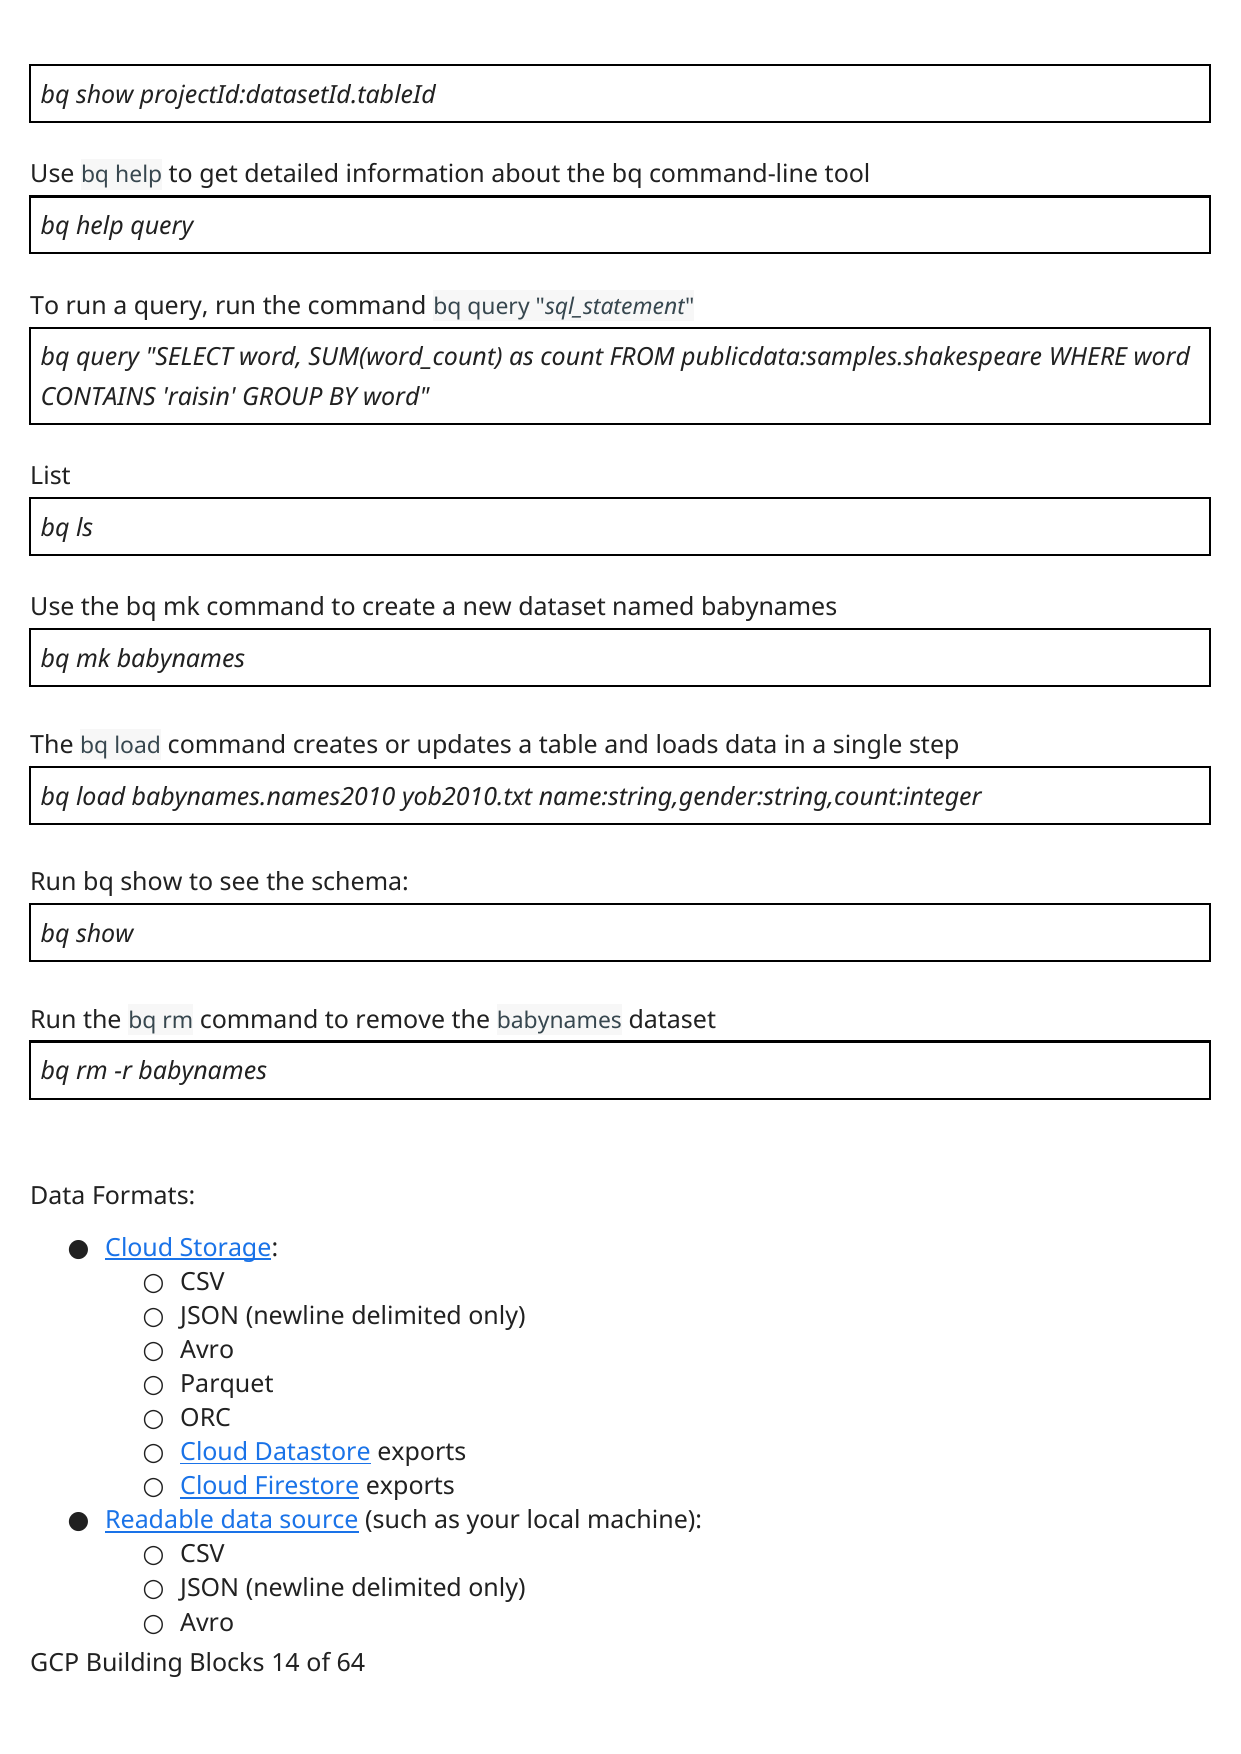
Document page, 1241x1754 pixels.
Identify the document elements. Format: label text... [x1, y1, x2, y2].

list Readable data source (such as your local machine): [67, 1502, 1210, 1536]
table_header bq query "SELECT word, SUM(word_count) as count FROM publicdata:samples.shakespeare WHERE word CONTAINS 'raisin' GROUP BY word" [31, 329, 1209, 423]
list Parquet [142, 1366, 1210, 1400]
list Cloud Firestore exports [142, 1468, 1210, 1502]
text The bq load command creates or updates a table and loads data in a single step [30, 726, 1210, 761]
text To run a query, run the command bq query "sql_statement" [30, 287, 1210, 321]
table_header bq mk babynames [31, 630, 1209, 685]
text Use the bq mk command to create a new dataset named babynames [30, 589, 1210, 623]
table_header bq rm -r babynames [31, 1043, 1209, 1097]
text Data Formats: [30, 1178, 1210, 1212]
list Avro [142, 1604, 1210, 1638]
list JSON (newline delimited only) [142, 1570, 1210, 1604]
list ORC [142, 1400, 1210, 1434]
list CSV [142, 1263, 1210, 1298]
list Avro [142, 1332, 1210, 1366]
table_header bq show projectId:datasetId.tableId [31, 66, 1209, 121]
table_header bq show [31, 905, 1209, 960]
table_header bq load babynames.names2010 yob2010.txt name:string,gender:string,count:integer [31, 768, 1209, 823]
table_header bq ls [31, 499, 1209, 554]
text Run bq show to see the schema: [30, 864, 1210, 898]
text Use bq help to get detailed information about the bq command-line tool [30, 156, 1210, 190]
list Cloud Storage: [67, 1229, 1210, 1263]
list JSON (newline delimited only) [142, 1298, 1210, 1332]
list CSV [142, 1536, 1210, 1570]
text Run the bq rm command to remove the babynames dataset [30, 1001, 1210, 1035]
table_header bq help query [31, 198, 1209, 252]
text List [30, 458, 1210, 492]
list Cloud Datastore exports [142, 1434, 1210, 1468]
